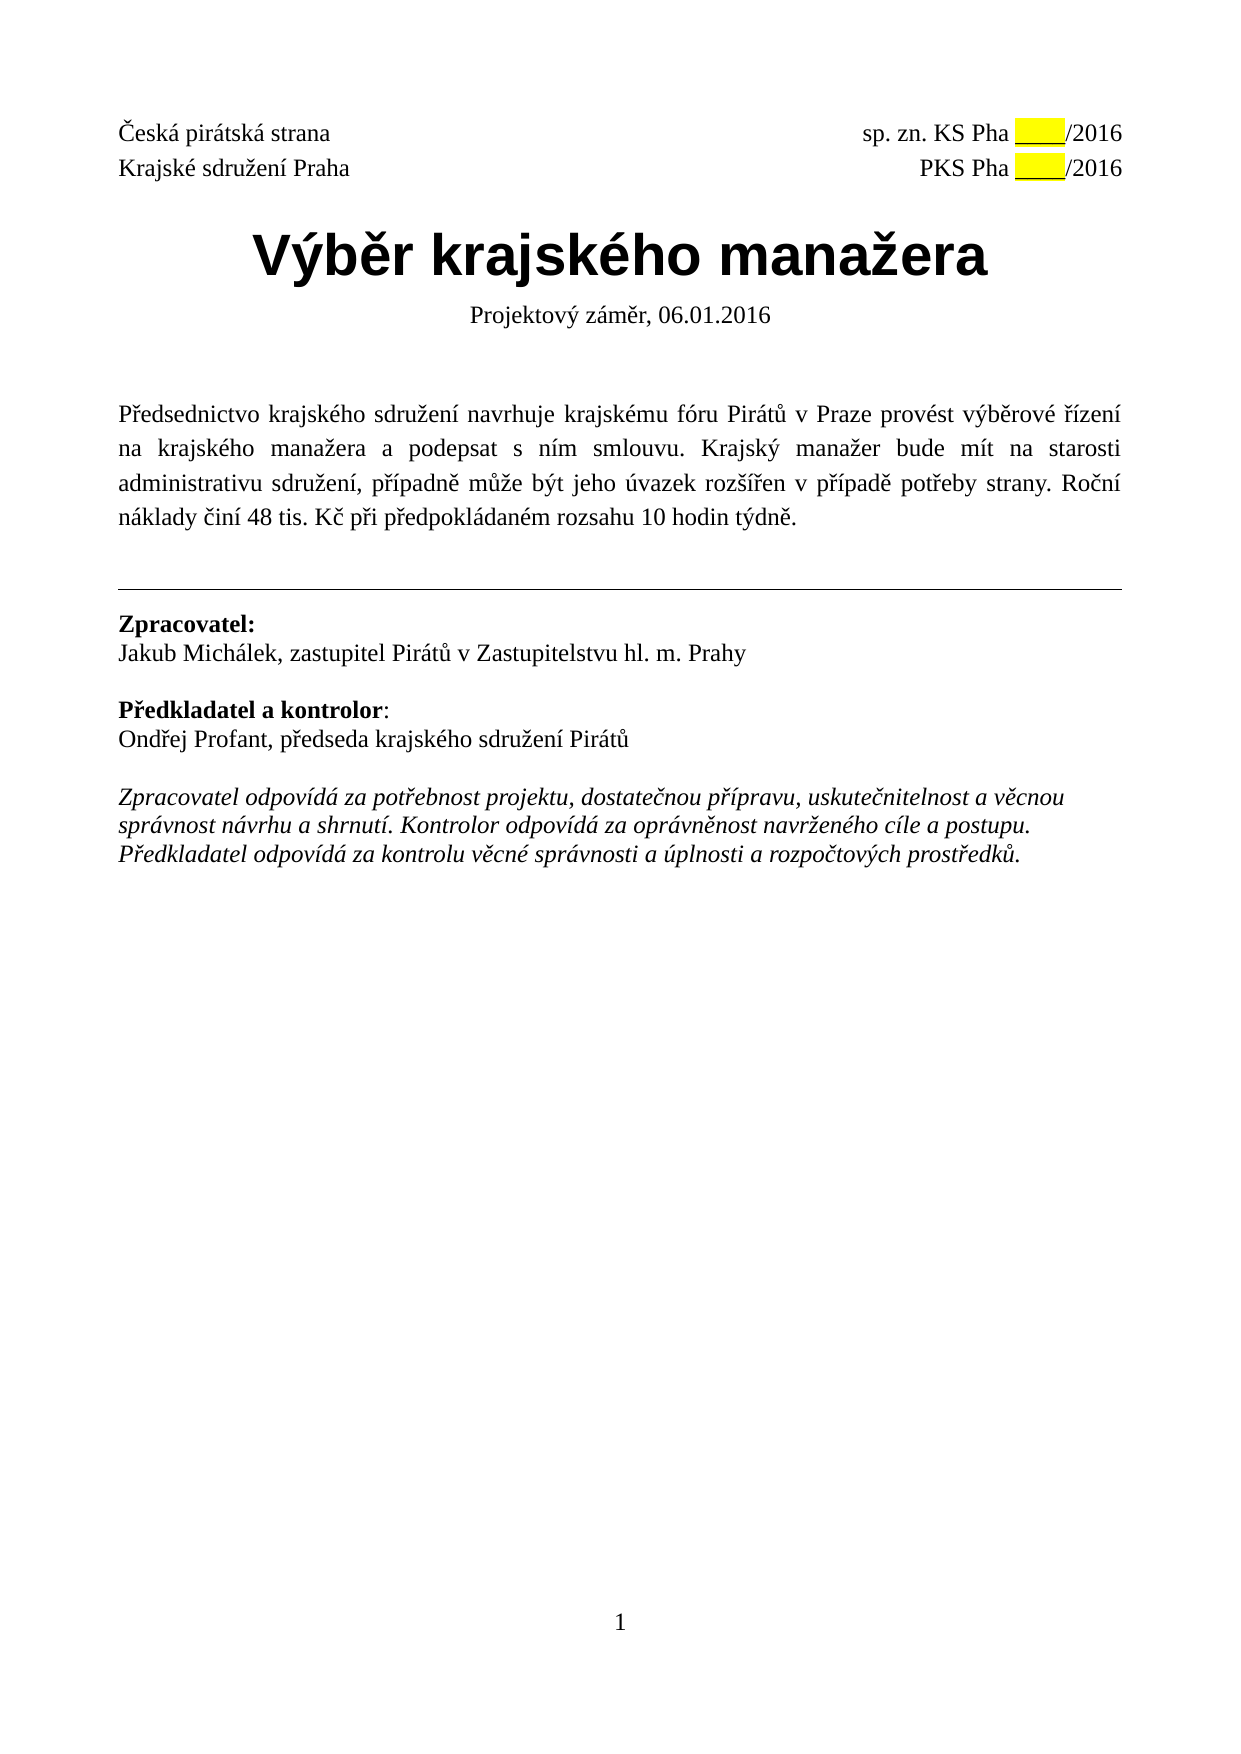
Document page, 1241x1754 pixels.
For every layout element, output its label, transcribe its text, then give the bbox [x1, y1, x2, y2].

text Zpracovatel odpovídá za potřebnost projektu, dostatečnou přípravu, uskutečnitelnost a věcnou správnost návrhu a shrnutí. Kontrolor odpovídá za oprávněnost navrženého cíle a postupu. Předkladatel odpovídá za kontrolu věcné správnosti a úplnosti a rozpočtových prostředků. [118, 782, 1122, 868]
text Jakub Michálek, zastupitel Pirátů v Zastupitelstvu hl. m. Prahy [118, 638, 1122, 667]
table_header Česká pirátská strana Krajské sdružení Praha [118, 118, 620, 196]
text Předsednictvo krajského sdružení navrhuje krajskému fóru Pirátů v Praze provést výběrové řízení na krajského manažera a podepsat s ním smlouvu. Krajský manažer bude mít na starosti administrativu sdružení, případně může být jeho úvazek rozšířen v případě potřeby strany. Roční náklady činí 48 tis. Kč při předpokládaném rozsahu 10 hodin týdně. [118, 399, 1122, 531]
text Zpracovatel: [118, 609, 1122, 638]
table_header sp. zn. KS Pha ____/2016 PKS Pha ____/2016 [620, 118, 1122, 196]
text Ondřej Profant, předseda krajského sdružení Pirátů [118, 724, 1122, 753]
text Projektový záměr, 06.01.2016 [118, 301, 1122, 329]
text Předkladatel a kontrolor: [118, 695, 1122, 724]
title Výběr krajského manažera [118, 221, 1122, 288]
